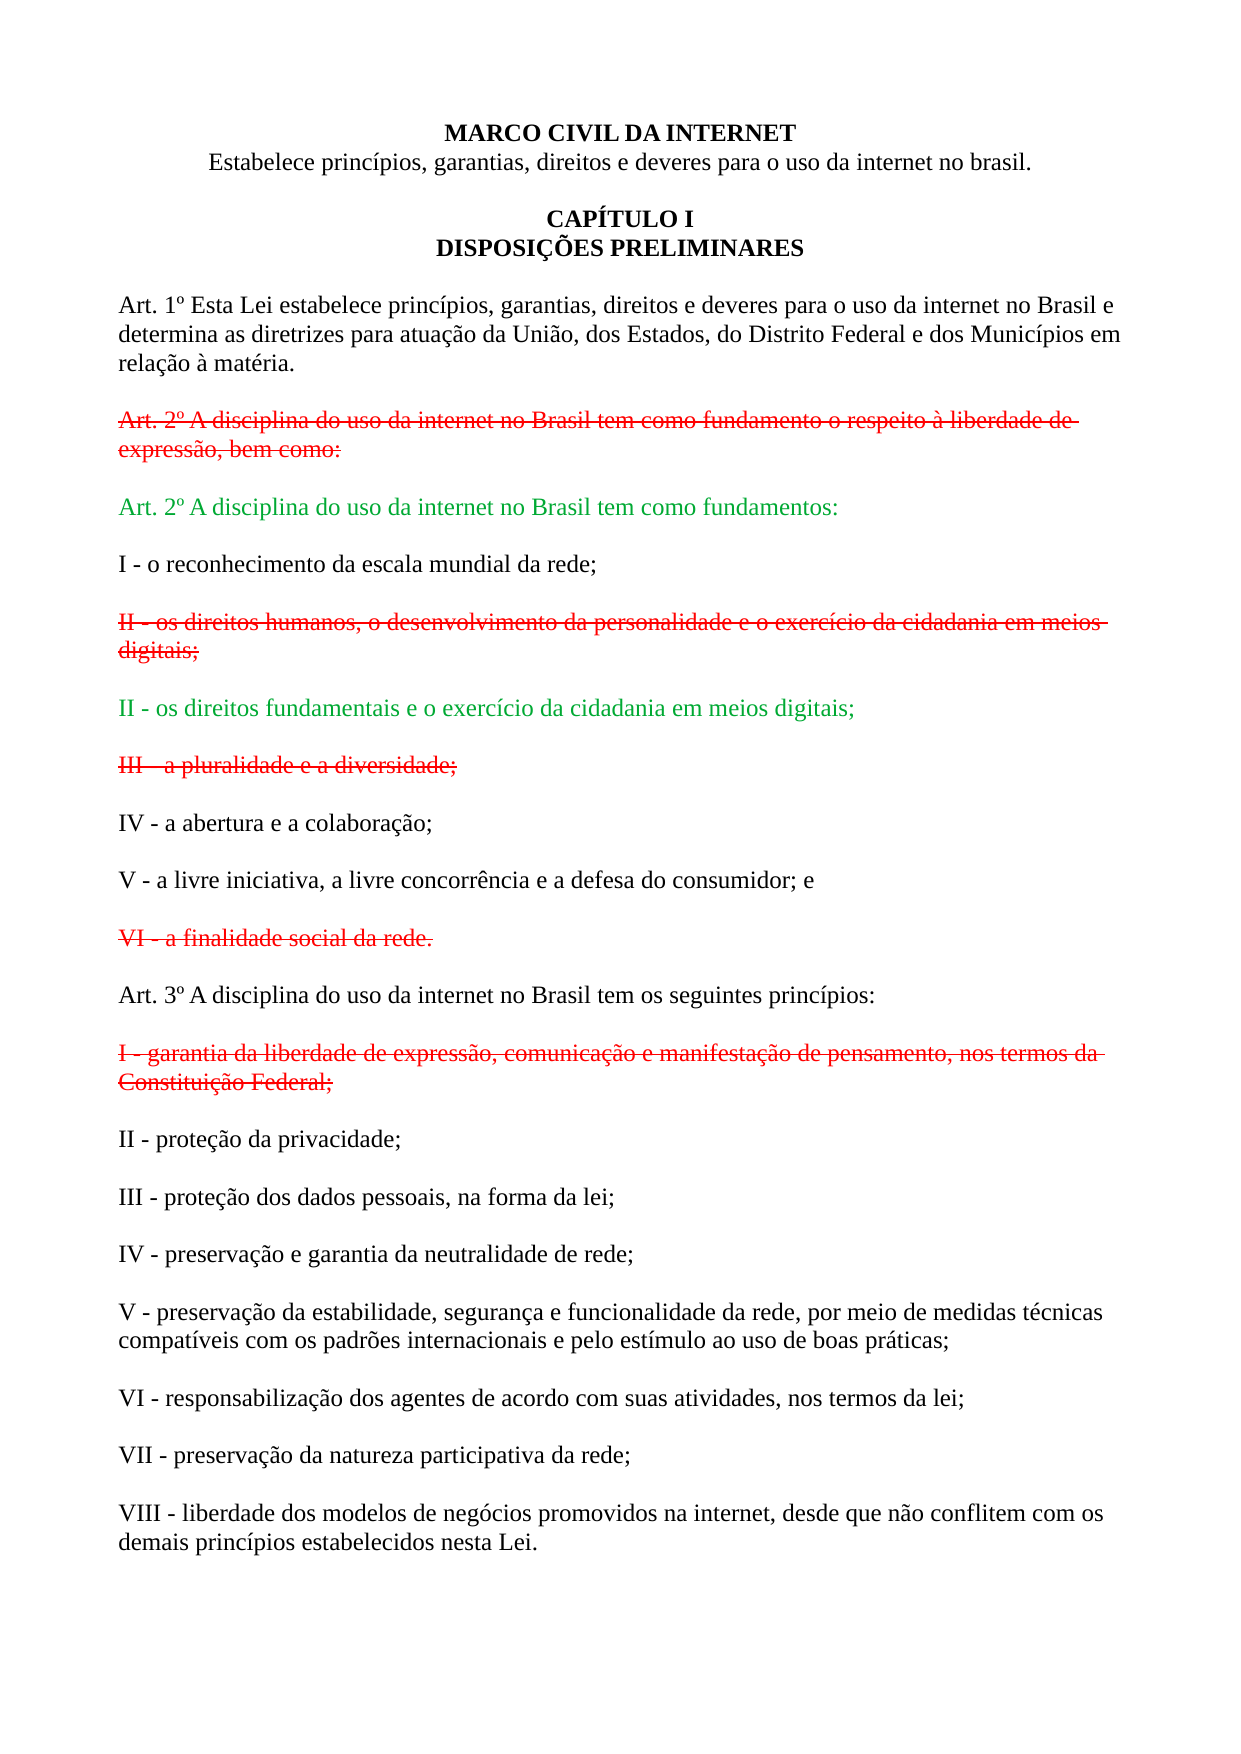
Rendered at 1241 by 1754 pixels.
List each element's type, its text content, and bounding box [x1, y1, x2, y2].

text VI - a finalidade social da rede. [118, 923, 1122, 952]
text VIII - liberdade dos modelos de negócios promovidos na internet, desde que não conflitem com os demais princípios estabelecidos nesta Lei. [118, 1498, 1122, 1556]
text I - o reconhecimento da escala mundial da rede; [118, 549, 1122, 578]
text VI - responsabilização dos agentes de acordo com suas atividades, nos termos da lei; [118, 1383, 1122, 1412]
text II - os direitos fundamentais e o exercício da cidadania em meios digitais; [118, 693, 1122, 722]
text IV - a abertura e a colaboração; [118, 808, 1122, 837]
text III - proteção dos dados pessoais, na forma da lei; [118, 1182, 1122, 1211]
text DISPOSIÇÕES PRELIMINARES [118, 233, 1122, 262]
text VII - preservação da natureza participativa da rede; [118, 1441, 1122, 1469]
text Art. 3º A disciplina do uso da internet no Brasil tem os seguintes princípios: [118, 981, 1122, 1009]
text MARCO CIVIL DA INTERNET [118, 118, 1122, 147]
text Estabelece princípios, garantias, direitos e deveres para o uso da internet no brasil. [118, 147, 1122, 176]
text CAPÍTULO I [118, 204, 1122, 233]
text II - os direitos humanos, o desenvolvimento da personalidade e o exercício da cidadania em meios digitais; [118, 607, 1122, 664]
text II - proteção da privacidade; [118, 1124, 1122, 1153]
text Art. 2º A disciplina do uso da internet no Brasil tem como fundamentos: [118, 492, 1122, 521]
text Art. 2º A disciplina do uso da internet no Brasil tem como fundamento o respeito à liberdade de expressão, bem como: [118, 406, 1122, 463]
text Art. 1º Esta Lei estabelece princípios, garantias, direitos e deveres para o uso da internet no Brasil e determina as diretrizes para atuação da União, dos Estados, do Distrito Federal e dos Municípios em relação à matéria. [118, 291, 1122, 377]
text V - a livre iniciativa, a livre concorrência e a defesa do consumidor; e [118, 866, 1122, 894]
text III - a pluralidade e a diversidade; [118, 751, 1122, 779]
text V - preservação da estabilidade, segurança e funcionalidade da rede, por meio de medidas técnicas compatíveis com os padrões internacionais e pelo estímulo ao uso de boas práticas; [118, 1297, 1122, 1354]
text IV - preservação e garantia da neutralidade de rede; [118, 1239, 1122, 1268]
text I - garantia da liberdade de expressão, comunicação e manifestação de pensamento, nos termos da Constituição Federal; [118, 1038, 1122, 1096]
